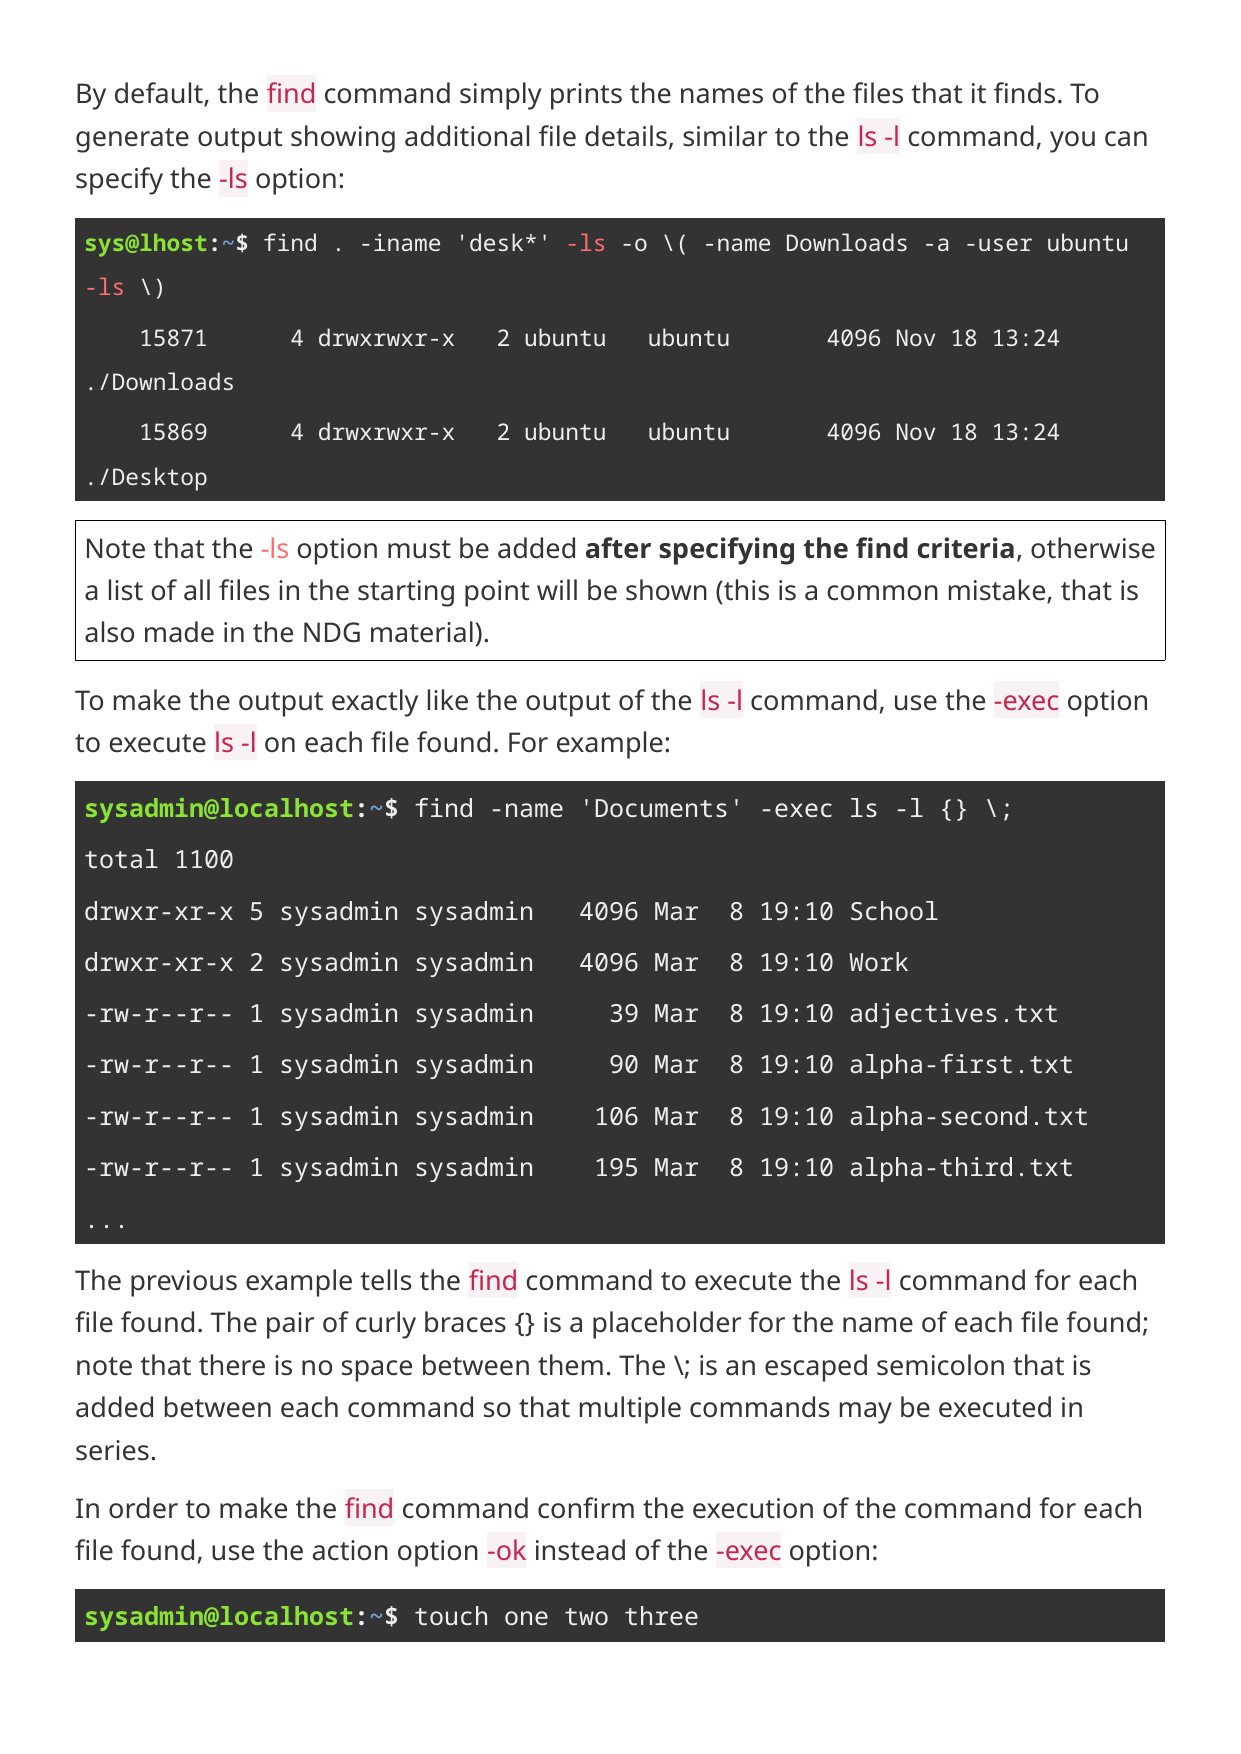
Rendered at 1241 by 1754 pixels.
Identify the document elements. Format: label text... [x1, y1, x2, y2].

text 15869 4 drwxrwxr-x 2 ubuntu ubuntu 4096 Nov 18 13:24 ./Desktop [75, 407, 1165, 501]
text Note that the -ls option must be added after specifying the find criteria, otherwise a list of all files in the starting point will be shown (this is a common mistake, that is also made in the NDG material). [76, 521, 1165, 660]
text -rw-r--r-- 1 sysadmin sysadmin 39 Mar 8 19:10 adjectives.txt [75, 987, 1165, 1030]
text drwxr-xr-x 5 sysadmin sysadmin 4096 Mar 8 19:10 School [75, 884, 1165, 927]
text drwxr-xr-x 2 sysadmin sysadmin 4096 Mar 8 19:10 Work [75, 936, 1165, 978]
text total 1100 [75, 833, 1165, 876]
text sys@lhost:~$ find . -iname 'desk*' -ls -o \( -name Downloads -a -user ubuntu -ls \) [75, 218, 1165, 302]
text ... [75, 1192, 1165, 1244]
text sysadmin@localhost:~$ touch one two three [75, 1589, 1165, 1642]
text -rw-r--r-- 1 sysadmin sysadmin 106 Mar 8 19:10 alpha-second.txt [75, 1089, 1165, 1133]
text To make the output exactly like the output of the ls -l command, use the -exec option to execute ls -l on each file found. For example: [75, 681, 1165, 760]
text sysadmin@localhost:~$ find -name 'Documents' -exec ls -l {} \; [75, 781, 1165, 824]
text -rw-r--r-- 1 sysadmin sysadmin 195 Mar 8 19:10 alpha-third.txt [75, 1141, 1165, 1184]
text -rw-r--r-- 1 sysadmin sysadmin 90 Mar 8 19:10 alpha-first.txt [75, 1038, 1165, 1081]
text The previous example tells the find command to execute the ls -l command for each file found. The pair of curly braces {} is a placeholder for the name of each file found; note that there is no space between them. The \; is an escaped semicolon that is added between each command so that multiple commands may be executed in series. [75, 1262, 1165, 1468]
text In order to make the find command confirm the execution of the command for each file found, use the action option -ok instead of the -exec option: [75, 1489, 1165, 1568]
text 15871 4 drwxrwxr-x 2 ubuntu ubuntu 4096 Nov 18 13:24 ./Downloads [75, 313, 1165, 397]
text By default, the find command simply prints the names of the files that it finds. To generate output showing additional file details, similar to the ls -l command, you can specify the -ls option: [75, 75, 1165, 197]
